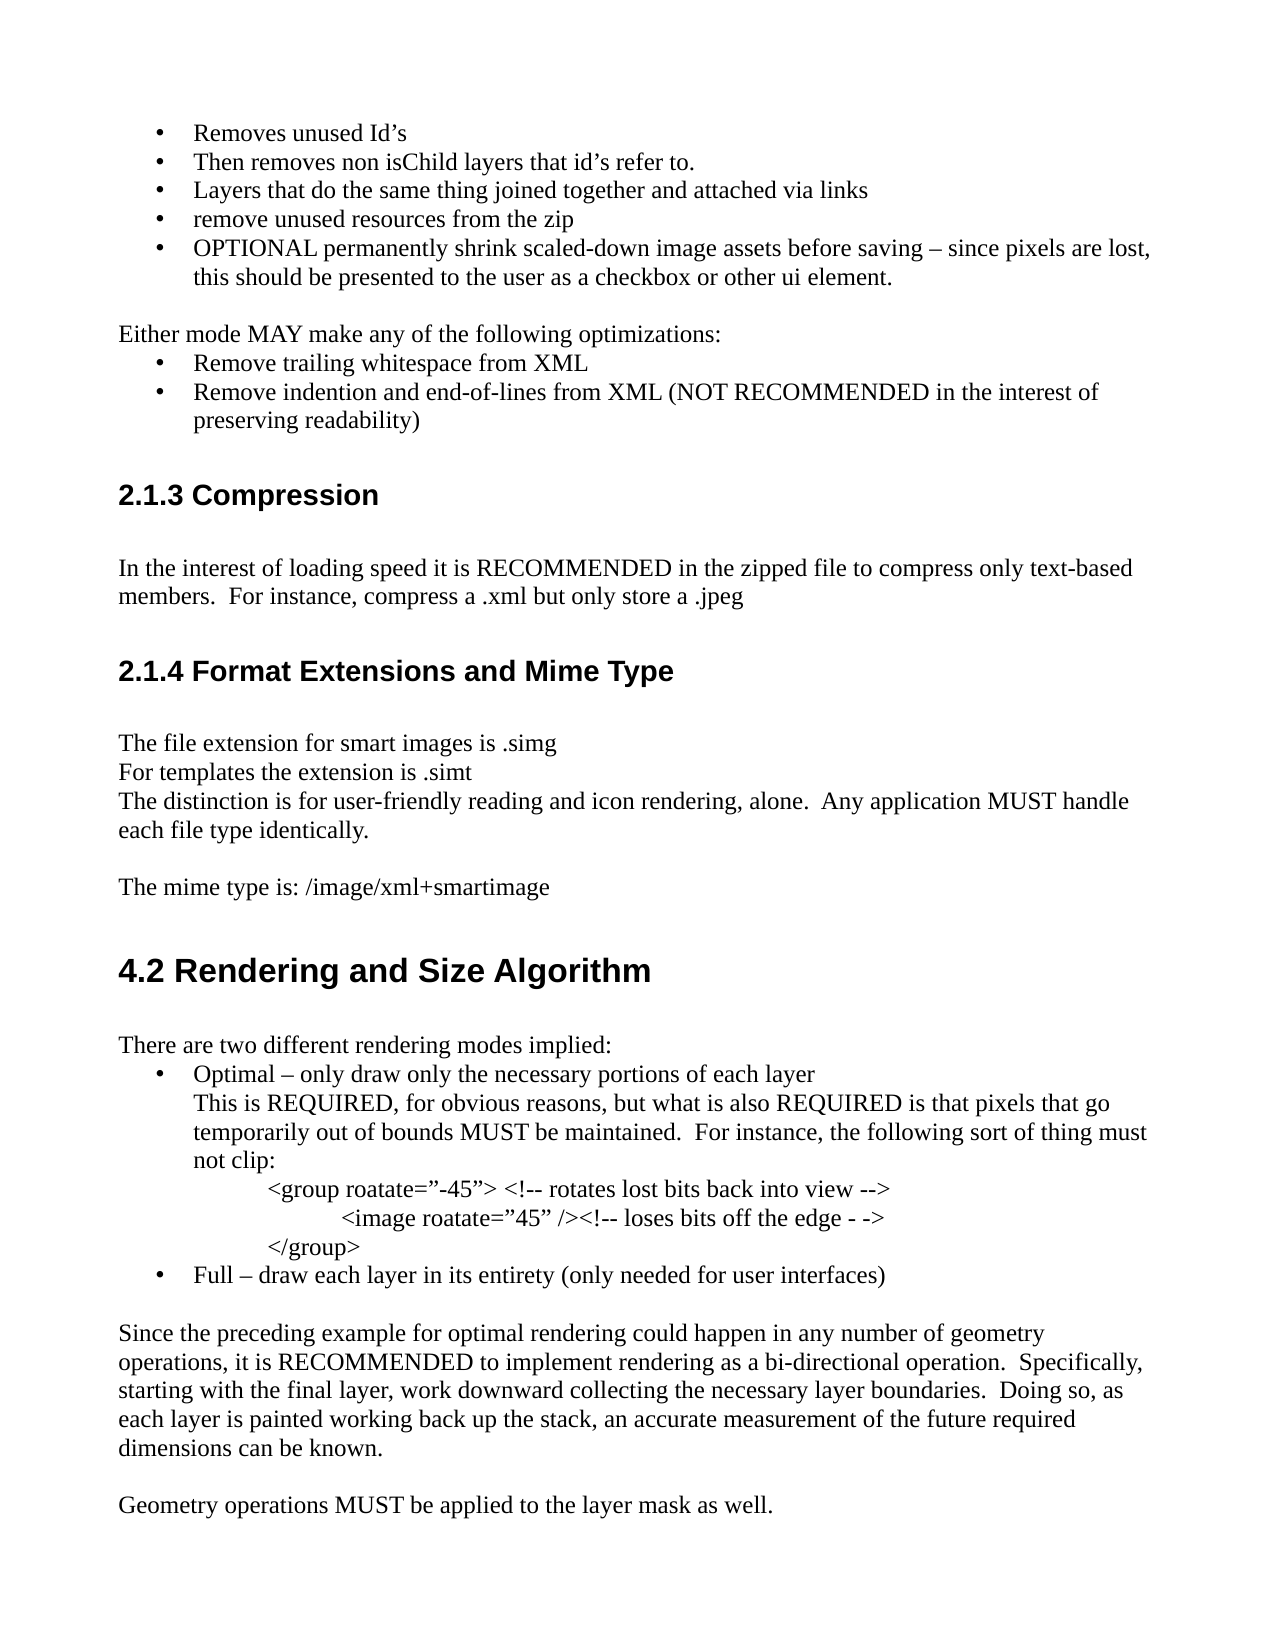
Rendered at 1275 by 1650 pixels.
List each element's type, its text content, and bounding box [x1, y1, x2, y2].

text Geometry operations MUST be applied to the layer mask as well. [118, 1491, 1157, 1519]
subtitle 2.1.4 Format Extensions and Mime Type [118, 653, 1157, 687]
text Either mode MAY make any of the following optimizations: [118, 319, 1157, 348]
list Then removes non isChild layers that id’s refer to. [156, 147, 1157, 176]
list Removes unused Id’s [156, 118, 1157, 147]
subtitle 2.1.3 Compression [118, 478, 1157, 511]
list remove unused resources from the zip [156, 204, 1157, 233]
list Optimal – only draw only the necessary portions of each layer This is REQUIRED, for obvious reasons, but what is also REQUIRED is that pixels that go temporarily out of bounds MUST be maintained. For instance, the following sort of thing must not clip: <group roatate=”-45”> <!-- rotates lost bits back into view --> <image roatate=”45” /><!-- loses bits off the edge - -> </group> [156, 1059, 1157, 1261]
list Remove trailing whitespace from XML [156, 348, 1157, 377]
list Remove indention and end-of-lines from XML (NOT RECOMMENDED in the interest of preserving readability) [156, 377, 1157, 434]
list Full – draw each layer in its entirety (only needed for user interfaces) [156, 1261, 1157, 1289]
subtitle 4.2 Rendering and Size Algorithm [118, 951, 1157, 989]
text The mime type is: /image/xml+smartimage [118, 872, 1157, 901]
text In the interest of loading speed it is RECOMMENDED in the zipped file to compress only text-based members. For instance, compress a .xml but only store a .jpeg [118, 553, 1157, 610]
list OPTIONAL permanently shrink scaled-down image assets before saving – since pixels are lost, this should be presented to the user as a checkbox or other ui element. [156, 233, 1157, 291]
text The distinction is for user-friendly reading and icon rendering, alone. Any application MUST handle each file type identically. [118, 786, 1157, 843]
text For templates the extension is .simt [118, 757, 1157, 786]
text The file extension for smart images is .simg [118, 728, 1157, 757]
list Layers that do the same thing joined together and attached via links [156, 176, 1157, 204]
text There are two different rendering modes implied: [118, 1031, 1157, 1059]
text Since the preceding example for optimal rendering could happen in any number of geometry operations, it is RECOMMENDED to implement rendering as a bi-directional operation. Specifically, starting with the final layer, work downward collecting the necessary layer boundaries. Doing so, as each layer is painted working back up the stack, an accurate measurement of the future required dimensions can be known. [118, 1318, 1157, 1462]
